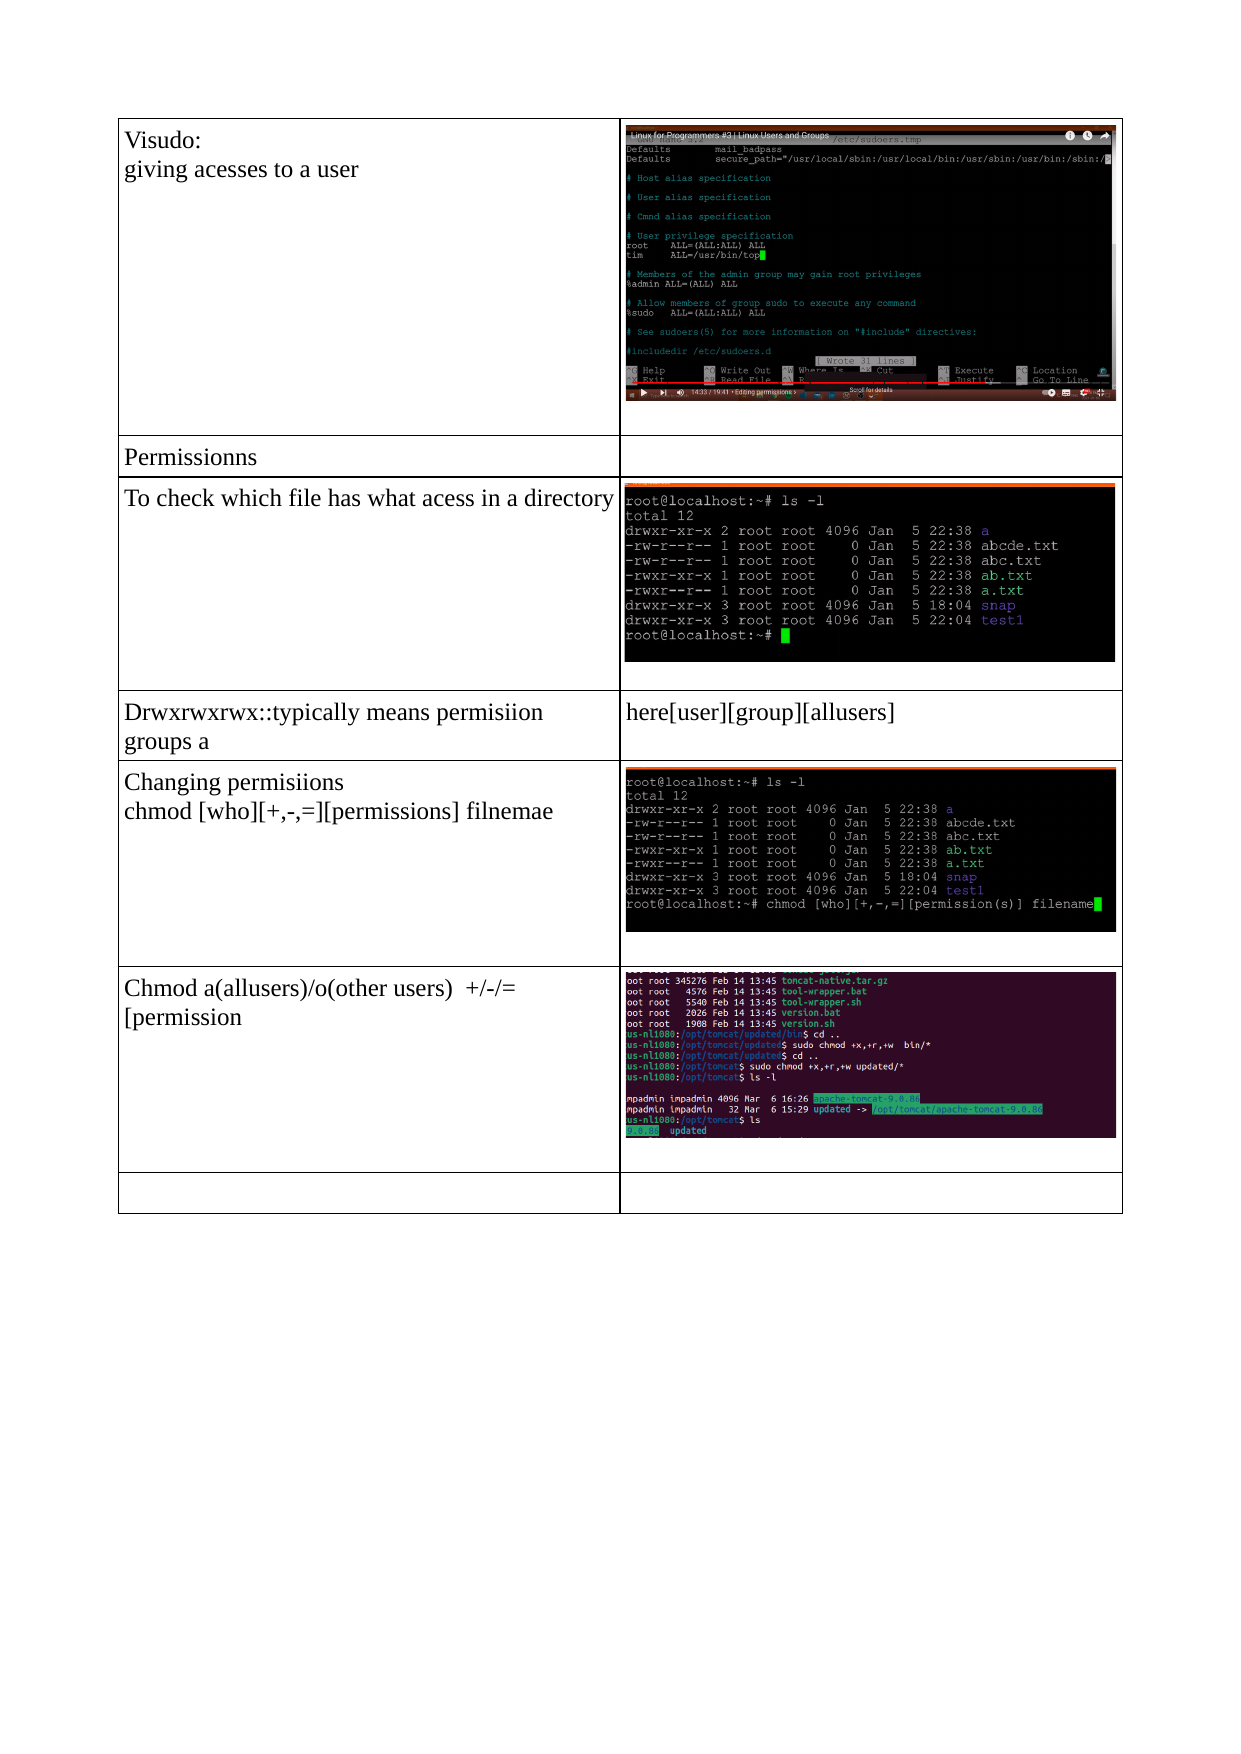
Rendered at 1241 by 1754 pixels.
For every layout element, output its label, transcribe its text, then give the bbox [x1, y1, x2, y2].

table_cell Drwxrwxrwx::typically means permisiion groups a [119, 691, 619, 760]
table_cell [621, 436, 1122, 476]
table_cell [119, 1173, 619, 1213]
table_cell [621, 761, 1122, 966]
picture [625, 972, 1117, 1138]
table_cell here[user][group][allusers] [621, 691, 1122, 760]
table_cell [621, 1173, 1122, 1213]
table_cell Permissionns [119, 436, 619, 476]
table_cell Visudo: giving acesses to a user [119, 119, 619, 435]
table_cell [621, 478, 1122, 690]
table_cell [621, 119, 1122, 435]
table_cell Changing permisiions chmod [who][+,-,=][permissions] filnemae [119, 761, 619, 966]
picture [625, 125, 1117, 401]
table_cell [621, 967, 1122, 1172]
table_cell To check which file has what acess in a directory [119, 478, 619, 690]
picture [625, 767, 1117, 932]
table_cell Chmod a(allusers)/o(other users) +/-/= [permission [119, 967, 619, 1172]
picture [624, 483, 1116, 662]
